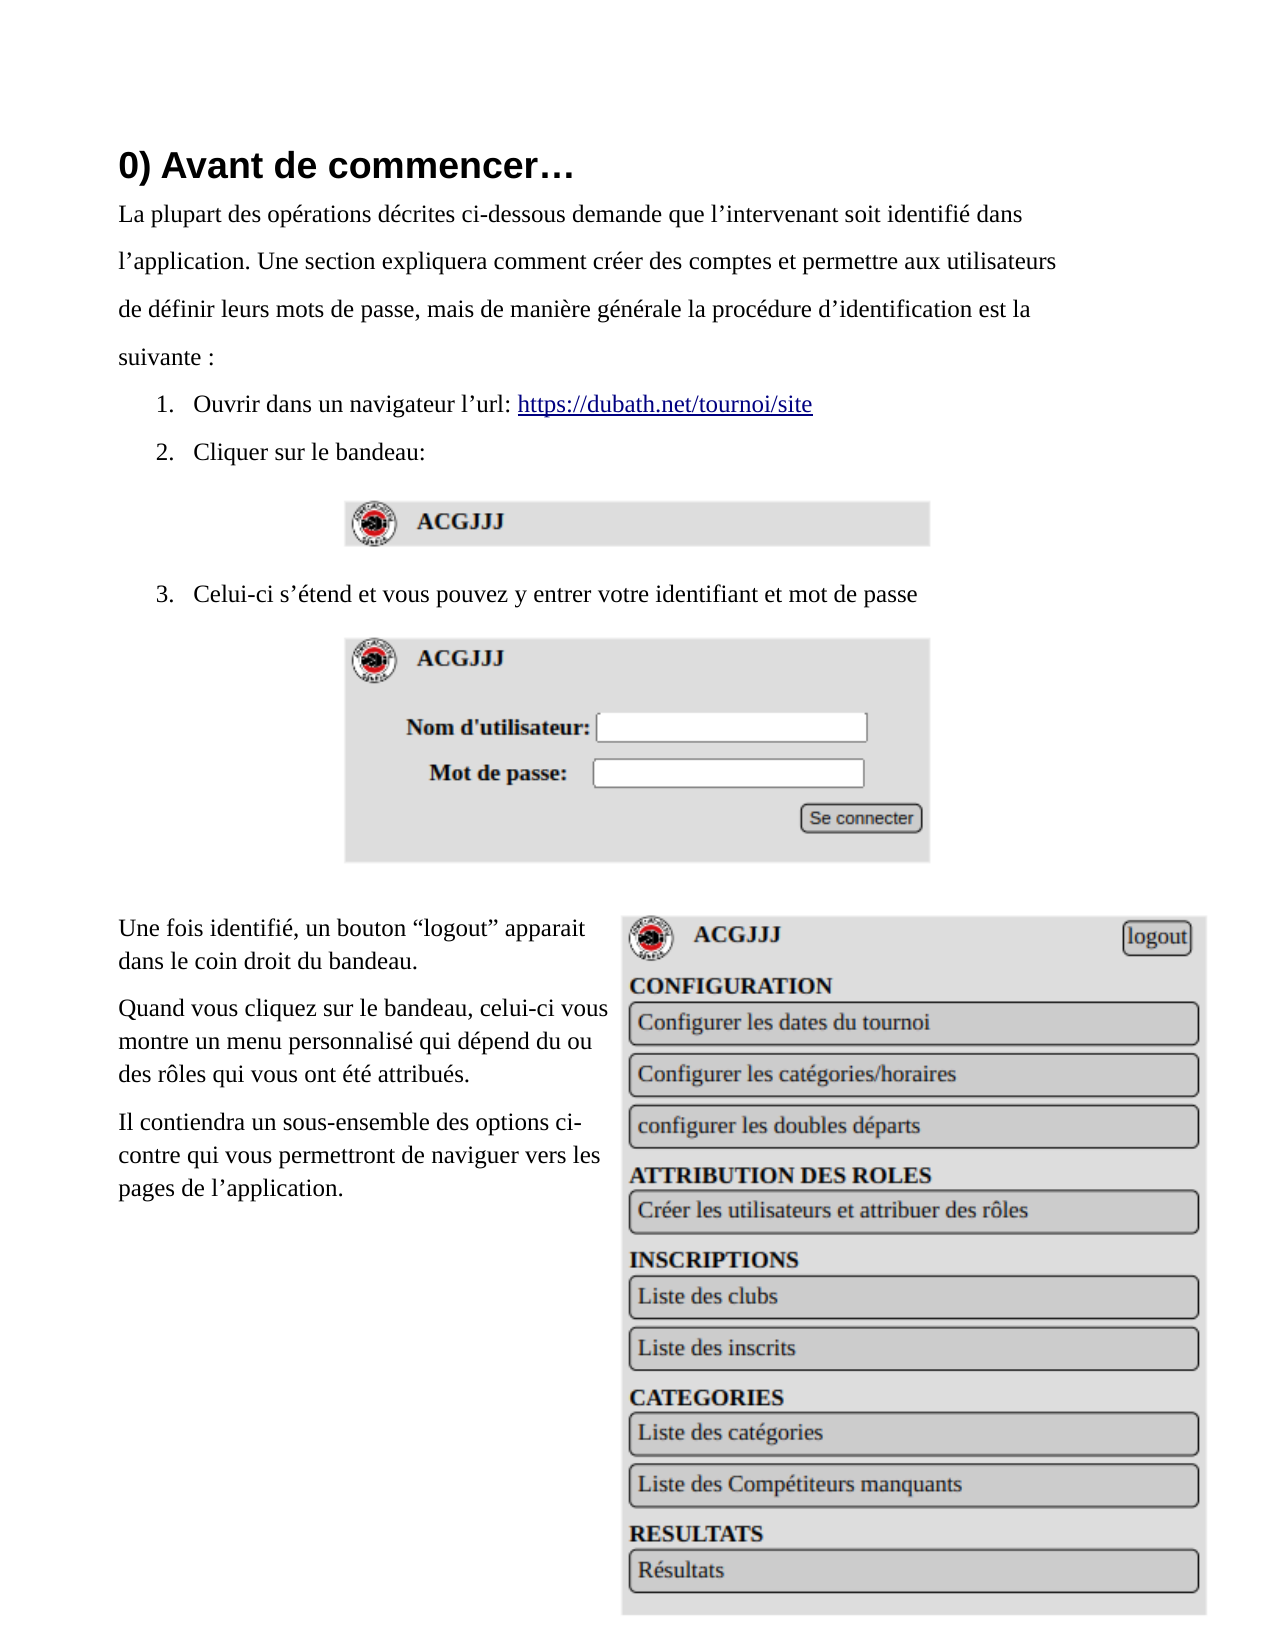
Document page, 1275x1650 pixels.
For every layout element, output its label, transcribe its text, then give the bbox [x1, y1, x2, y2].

text Il contiendra un sous-ensemble des options ci-contre qui vous permettront de naviguer vers les pages de l’application. [118, 1107, 615, 1202]
picture [335, 627, 940, 873]
text Une fois identifié, un bouton “logout” apparait dans le coin droit du bandeau. [118, 913, 615, 974]
text La plupart des opérations décrites ci-dessous demande que l’intervenant soit identifié dans [118, 199, 1157, 227]
list Ouvrir dans un navigateur l’url: https://dubath.net/tournoi/site [156, 389, 1157, 418]
text l’application. Une section expliquera comment créer des comptes et permettre aux utilisateurs [118, 246, 1157, 275]
list Celui-ci s’étend et vous pouvez y entrer votre identifiant et mot de passe [156, 579, 1157, 608]
picture [335, 490, 940, 561]
text suivante : [118, 342, 1157, 370]
text de définir leurs mots de passe, mais de manière générale la procédure d’identification est la [118, 294, 1157, 323]
picture [615, 911, 1212, 1631]
list Cliquer sur le bandeau: [156, 437, 1157, 466]
subtitle 0) Avant de commencer… [118, 143, 1157, 186]
text Quand vous cliquez sur le bandeau, celui-ci vous montre un menu personnalisé qui dépend du ou des rôles qui vous ont été attribués. [118, 993, 615, 1088]
